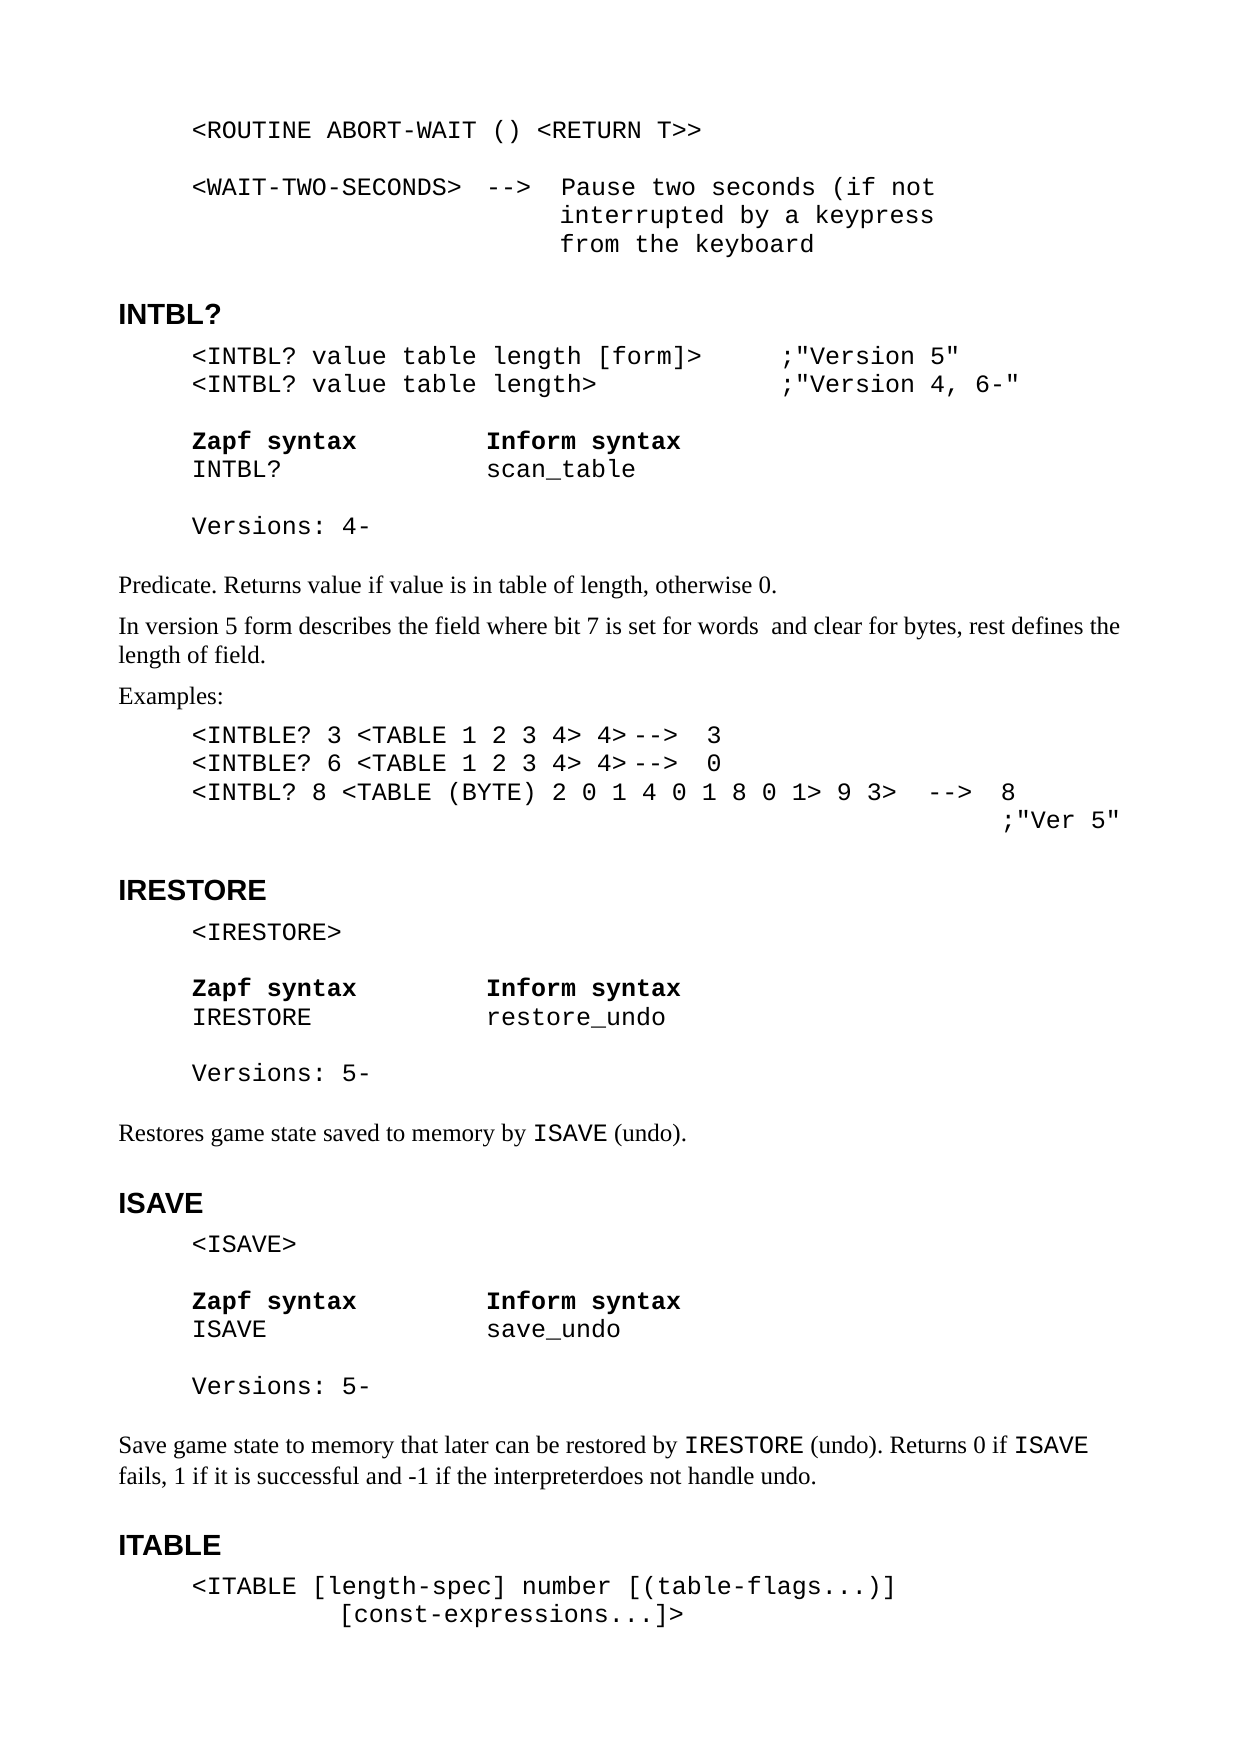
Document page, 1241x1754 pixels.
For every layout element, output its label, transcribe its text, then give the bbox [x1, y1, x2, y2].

text <ITABLE [length-spec] number [(table-flags...)] [192, 1573, 1122, 1602]
text Restores game state saved to memory by ISAVE (undo). [118, 1118, 1122, 1148]
text Zapf syntax Inform syntax [192, 428, 1122, 457]
text In version 5 form describes the field where bit 7 is set for words and clear for bytes, rest defines the length of field. [118, 611, 1122, 669]
text IRESTORE restore_undo [192, 1004, 1122, 1033]
text Predicate. Returns value if value is in table of length, otherwise 0. [118, 570, 1122, 599]
text Zapf syntax Inform syntax [192, 1289, 1122, 1317]
text <IRESTORE> [192, 919, 1122, 948]
text INTBL? scan_table [192, 457, 1122, 485]
text Versions: 5- [118, 1374, 1122, 1402]
text Versions: 4- [192, 513, 1122, 542]
text <ROUTINE ABORT-WAIT () <RETURN T>> <WAIT-TWO-SECONDS> --> Pause two seconds (if not interrupted by a keypress from the keyboard [118, 118, 1122, 260]
text Save game state to memory that later can be restored by IRESTORE (undo). Returns 0 if ISAVE fails, 1 if it is successful and -1 if the interpreterdoes not handle undo. [118, 1430, 1122, 1490]
text <INTBLE? 3 <TABLE 1 2 3 4> 4> --> 3 <INTBLE? 6 <TABLE 1 2 3 4> 4> --> 0 <INTBL? 8 <TABLE (BYTE) 2 0 1 4 0 1 8 0 1> 9 3> --> 8 ;"Ver 5" [118, 722, 1122, 836]
text Zapf syntax Inform syntax [192, 976, 1122, 1004]
text <INTBL? value table length [form]> ;"Version 5" <INTBL? value table length> ;"Version 4, 6-" [192, 343, 1122, 400]
text [const-expressions...]> [192, 1602, 1122, 1630]
text ISAVE save_undo [192, 1317, 1122, 1345]
text Examples: [118, 681, 1122, 710]
subtitle INTBL? [118, 297, 1122, 331]
subtitle IRESTORE [118, 873, 1122, 907]
subtitle ITABLE [118, 1527, 1122, 1561]
text <ISAVE> [192, 1232, 1122, 1260]
text Versions: 5- [192, 1061, 1122, 1089]
subtitle ISAVE [118, 1186, 1122, 1219]
